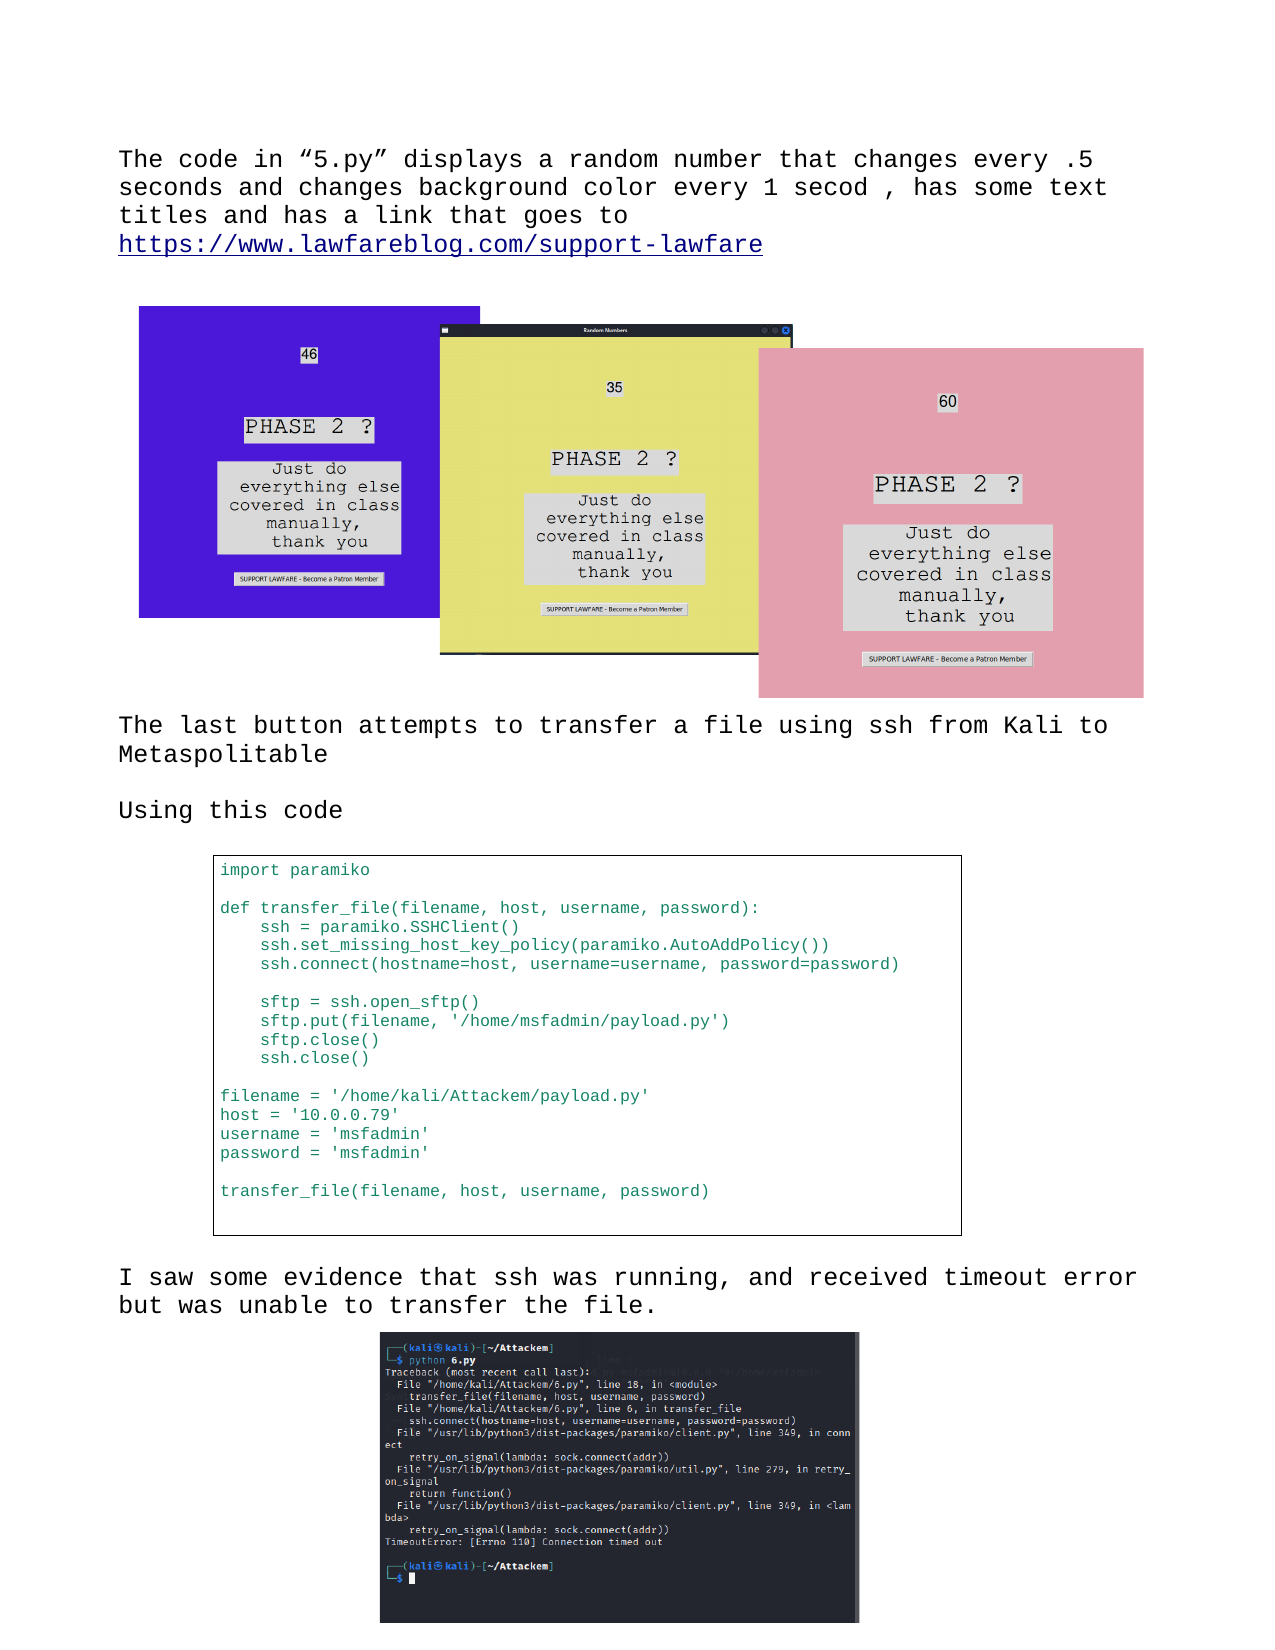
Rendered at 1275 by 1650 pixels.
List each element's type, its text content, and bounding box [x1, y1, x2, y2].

table_header import paramiko def transfer_file(filename, host, username, password): ssh = paramiko.SSHClient() ssh.set_missing_host_key_policy(paramiko.AutoAddPolicy()) ssh.connect(hostname=host, username=username, password=password) sftp = ssh.open_sftp() sftp.put(filename, '/home/msfadmin/payload.py') sftp.close() ssh.close() filename = '/home/kali/Attackem/payload.py' host = '10.0.0.79' username = 'msfadmin' password = 'msfadmin' transfer_file(filename, host, username, password) [214, 856, 961, 1235]
text I saw some evidence that ssh was running, and received timeout error but was unable to transfer the file. [118, 1264, 1157, 1321]
text Using this code [118, 798, 1157, 826]
text The code in “5.py” displays a random number that changes every .5 seconds and changes background color every 1 secod , has some text titles and has a link that goes to https://www.lawfareblog.com/support-lawfare [118, 146, 1157, 260]
picture [379, 1332, 860, 1623]
picture [138, 306, 1144, 698]
text The last button attempts to transfer a file using ssh from Kali to Metaspolitable [118, 713, 1157, 770]
